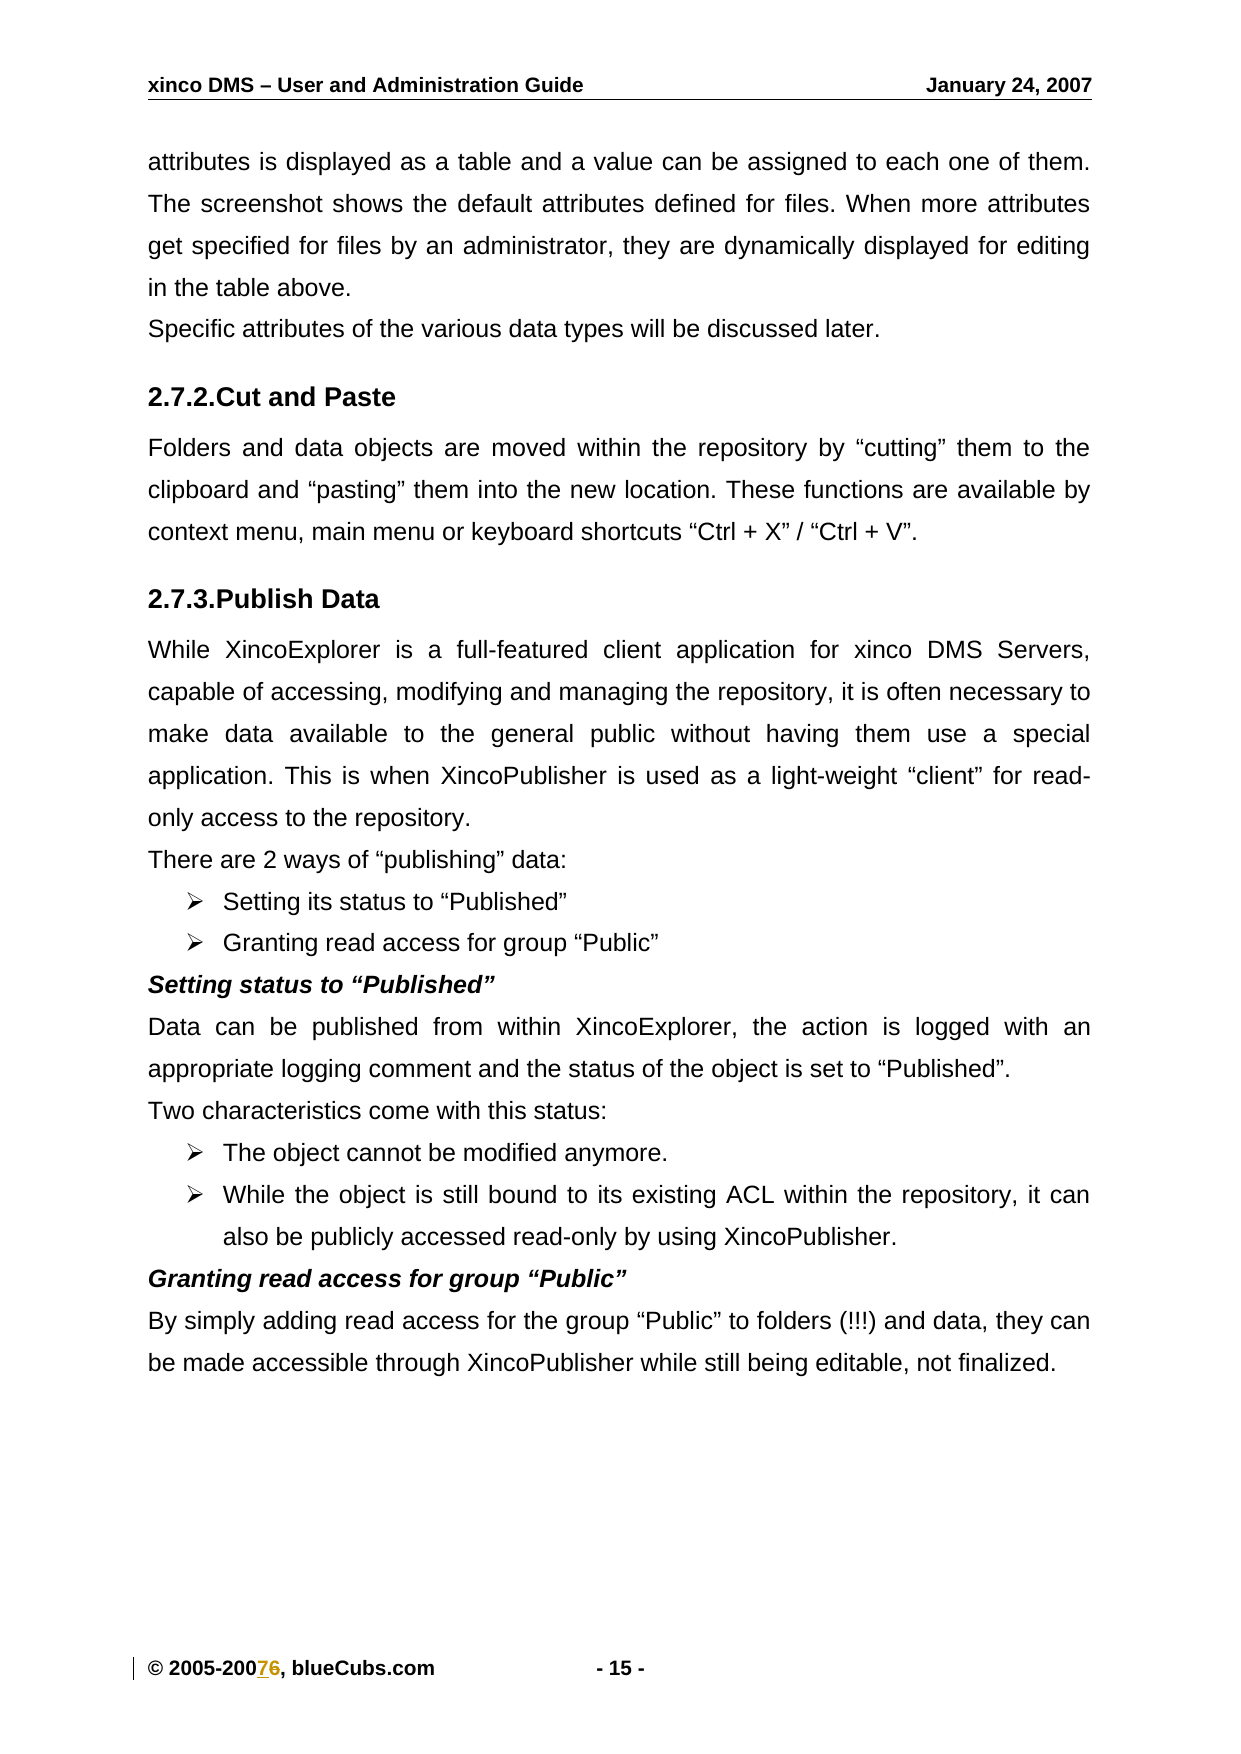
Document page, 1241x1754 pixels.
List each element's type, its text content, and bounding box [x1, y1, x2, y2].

list Granting read access for group “Public” [185, 929, 1092, 957]
text There are 2 ways of “publishing” data: [148, 845, 1092, 873]
list While the object is still bound to its existing ACL within the repository, it can also be publicly accessed read-only by using XincoPublisher. [185, 1181, 1092, 1251]
text Granting read access for group “Public” [148, 1264, 1092, 1292]
text Folders and data objects are moved within the repository by “cutting” them to the clipboard and “pasting” them into the new location. These functions are available by context menu, main menu or keyboard shortcuts “Ctrl + X” / “Ctrl + V”. [148, 434, 1092, 545]
text Two characteristics come with this status: [148, 1097, 1092, 1125]
text Setting status to “Published” [148, 971, 1092, 999]
text Specific attributes of the various data types will be discussed later. [148, 315, 1092, 343]
text Data can be published from within XincoExplorer, the action is logged with an appropriate logging comment and the status of the object is set to “Published”. [148, 1013, 1092, 1083]
text While XincoExplorer is a full-featured client application for xinco DMS Servers, capable of accessing, modifying and managing the repository, it is often necessary to make data available to the general public without having them use a special application. This is when XincoPublisher is used as a light-weight “client” for read-only access to the repository. [148, 636, 1092, 831]
list The object cannot be modified anymore. [185, 1139, 1092, 1167]
text attributes is displayed as a table and a value can be assigned to each one of them. The screenshot shows the default attributes defined for files. When more attributes get specified for files by an administrator, they are dynamically displayed for editing in the table above. [148, 148, 1092, 301]
list Setting its status to “Published” [185, 887, 1092, 915]
subtitle Publish Data [148, 584, 1092, 615]
text By simply adding read access for the group “Public” to folders (!!!) and data, they can be made accessible through XincoPublisher while still being editable, not finalized. [148, 1306, 1092, 1376]
subtitle Cut and Paste [148, 382, 1092, 412]
